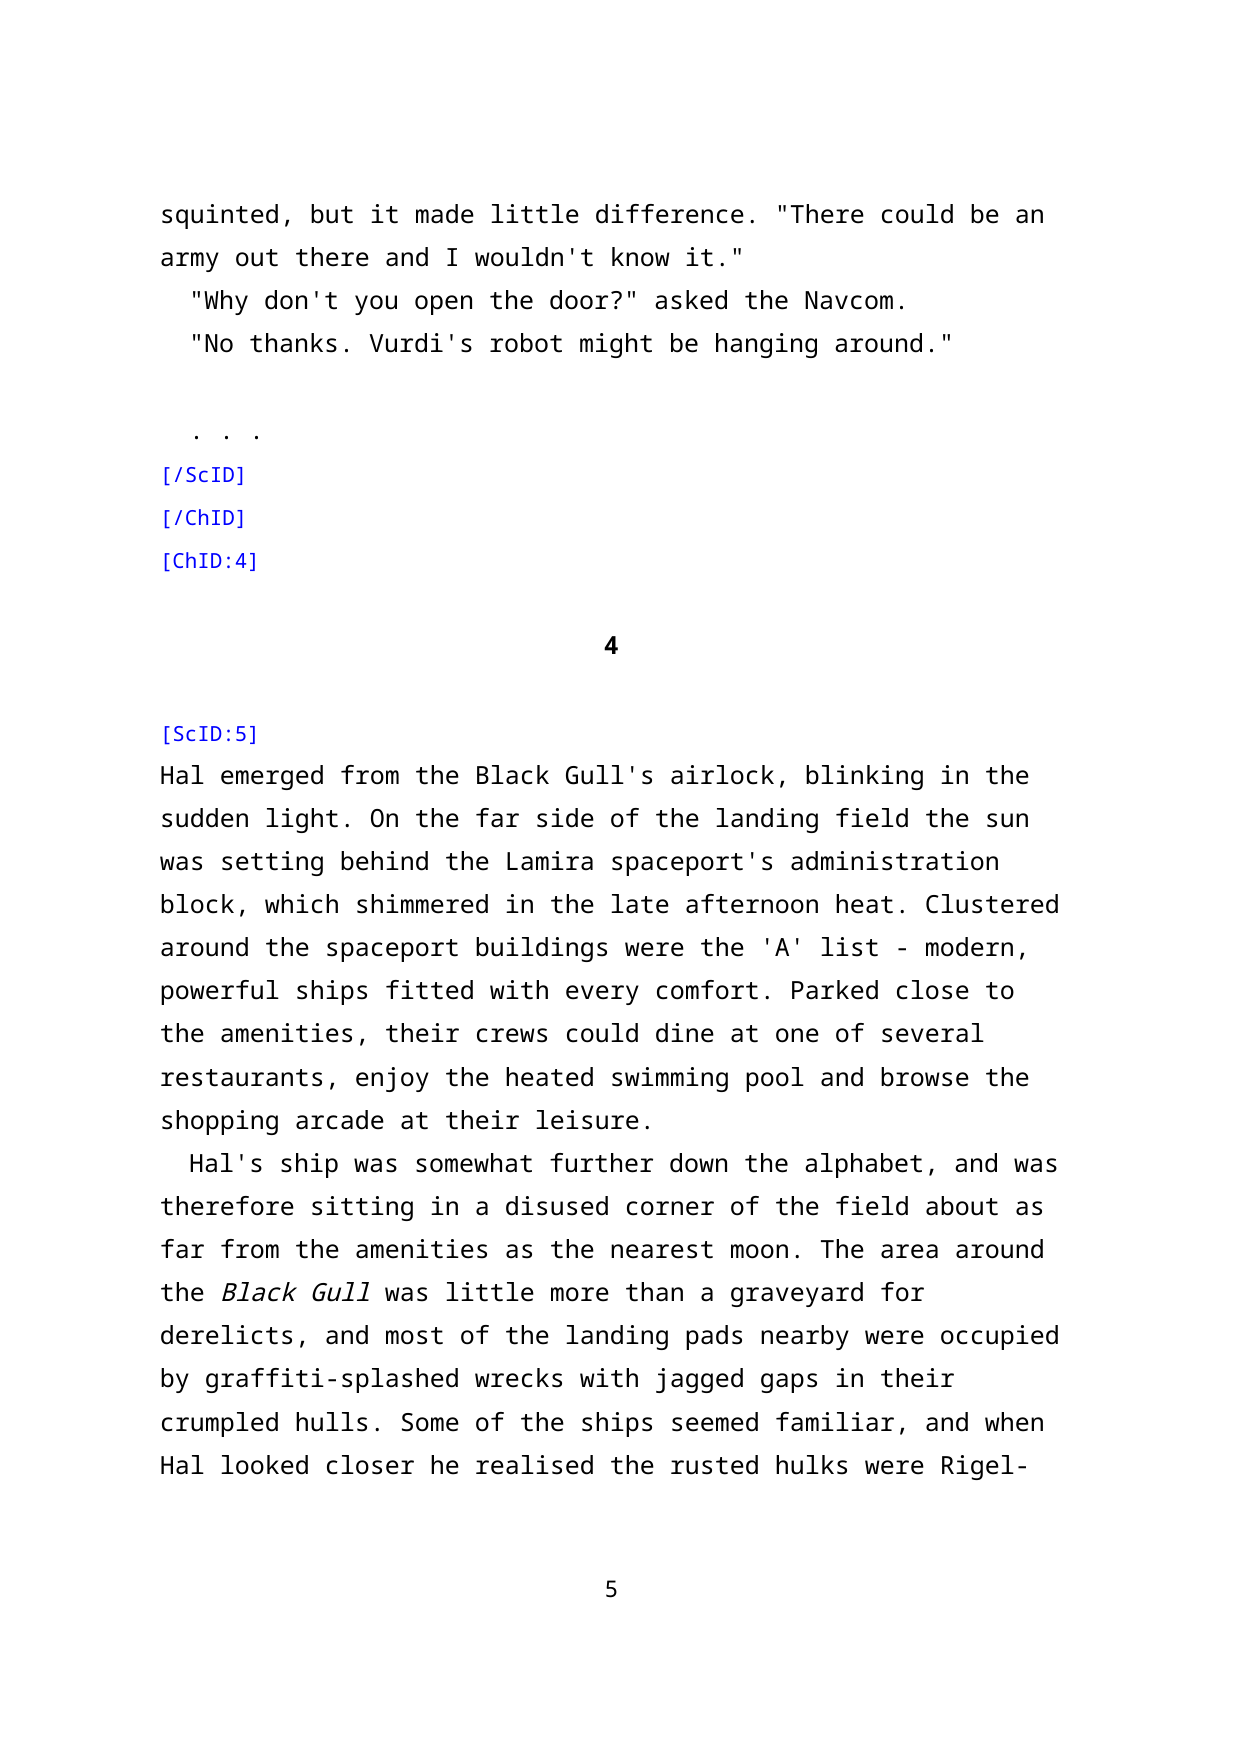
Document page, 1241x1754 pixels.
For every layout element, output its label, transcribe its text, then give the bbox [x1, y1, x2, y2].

text [/ChID] [159, 491, 1063, 534]
text [ScID:5] [159, 706, 1063, 749]
text Hal's ship was somewhat further down the alphabet, and was therefore sitting in a disused corner of the field about as far from the amenities as the nearest moon. The area around the Black Gull was little more than a graveyard for derelicts, and most of the landing pads nearby were occupied by graffiti-splashed wrecks with jagged gaps in their crumpled hulls. Some of the ships seemed familiar, and when Hal looked closer he realised the rusted hulks were Rigel- [159, 1138, 1063, 1483]
text squinted, but it made little difference. "There could be an army out there and I wouldn't know it." [159, 189, 1063, 275]
text "No thanks. Vurdi's robot might be hanging around." [159, 318, 1063, 361]
text [ChID:4] [159, 534, 1063, 577]
text Hal emerged from the Black Gull's airlock, blinking in the sudden light. On the far side of the landing field the sun was setting behind the Lamira spaceport's administration block, which shimmered in the late afternoon heat. Clustered around the spaceport buildings were the 'A' list - modern, powerful ships fitted with every comfort. Parked close to the amenities, their crews could dine at one of several restaurants, enjoy the heated swimming pool and browse the shopping arcade at their leisure. [159, 749, 1063, 1138]
text [/ScID] [159, 448, 1063, 491]
subtitle 4 [159, 620, 1063, 663]
text "Why don't you open the door?" asked the Navcom. [159, 275, 1063, 318]
text . . . [159, 404, 1063, 448]
